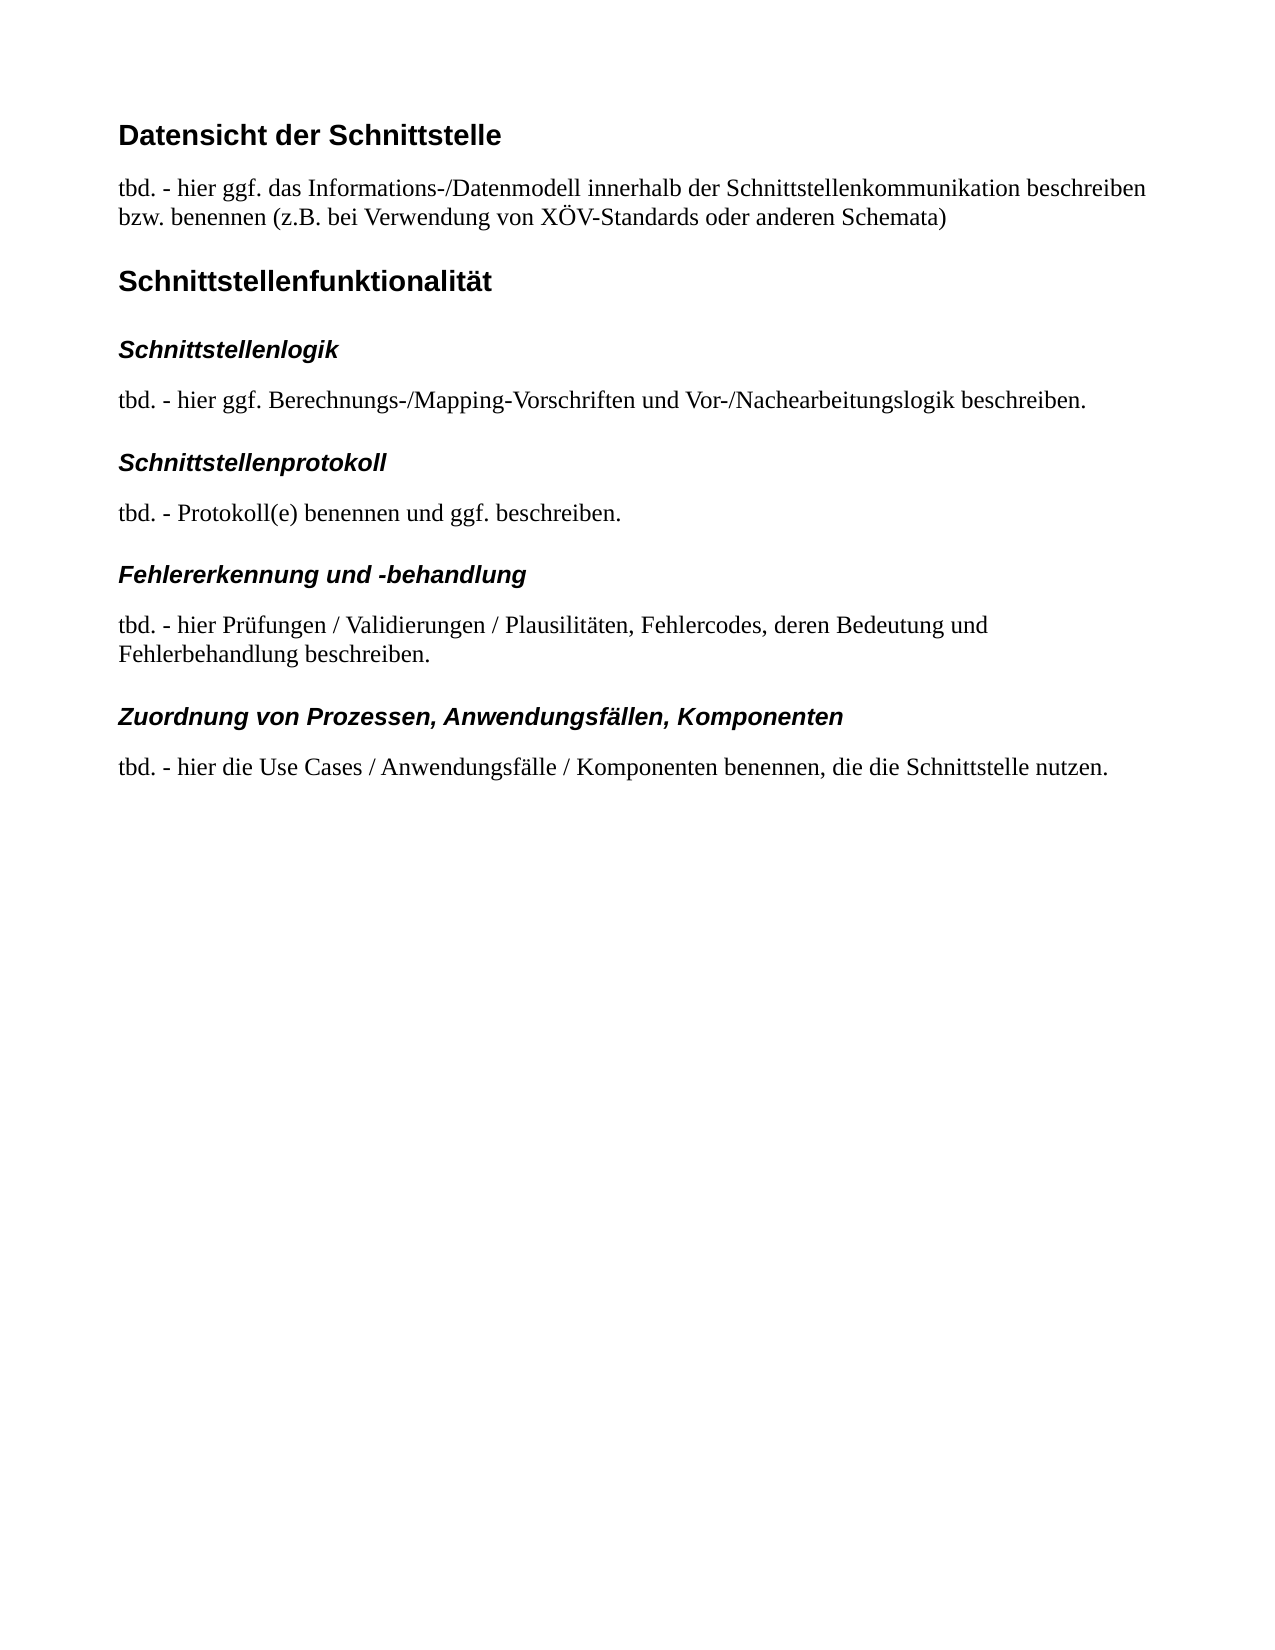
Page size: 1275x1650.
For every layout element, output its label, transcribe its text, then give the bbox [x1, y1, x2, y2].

subtitle Schnittstellenlogik [118, 335, 1157, 364]
text tbd. - hier die Use Cases / Anwendungsfälle / Komponenten benennen, die die Schnittstelle nutzen. [118, 752, 1157, 780]
subtitle Schnittstellenprotokoll [118, 448, 1157, 476]
text tbd. - hier ggf. Berechnungs-/Mapping-Vorschriften und Vor-/Nachearbeitungslogik beschreiben. [118, 385, 1157, 414]
subtitle Zuordnung von Prozessen, Anwendungsfällen, Komponenten [118, 702, 1157, 730]
subtitle Datensicht der Schnittstelle [118, 118, 1157, 152]
subtitle Schnittstellenfunktionalität [118, 264, 1157, 298]
text tbd. - hier Prüfungen / Validierungen / Plausilitäten, Fehlercodes, deren Bedeutung und Fehlerbehandlung beschreiben. [118, 610, 1157, 668]
text tbd. - Protokoll(e) benennen und ggf. beschreiben. [118, 498, 1157, 527]
subtitle Fehlererkennung und -behandlung [118, 560, 1157, 589]
text tbd. - hier ggf. das Informations-/Datenmodell innerhalb der Schnittstellenkommunikation beschreiben bzw. benennen (z.B. bei Verwendung von XÖV-Standards oder anderen Schemata) [118, 173, 1157, 231]
